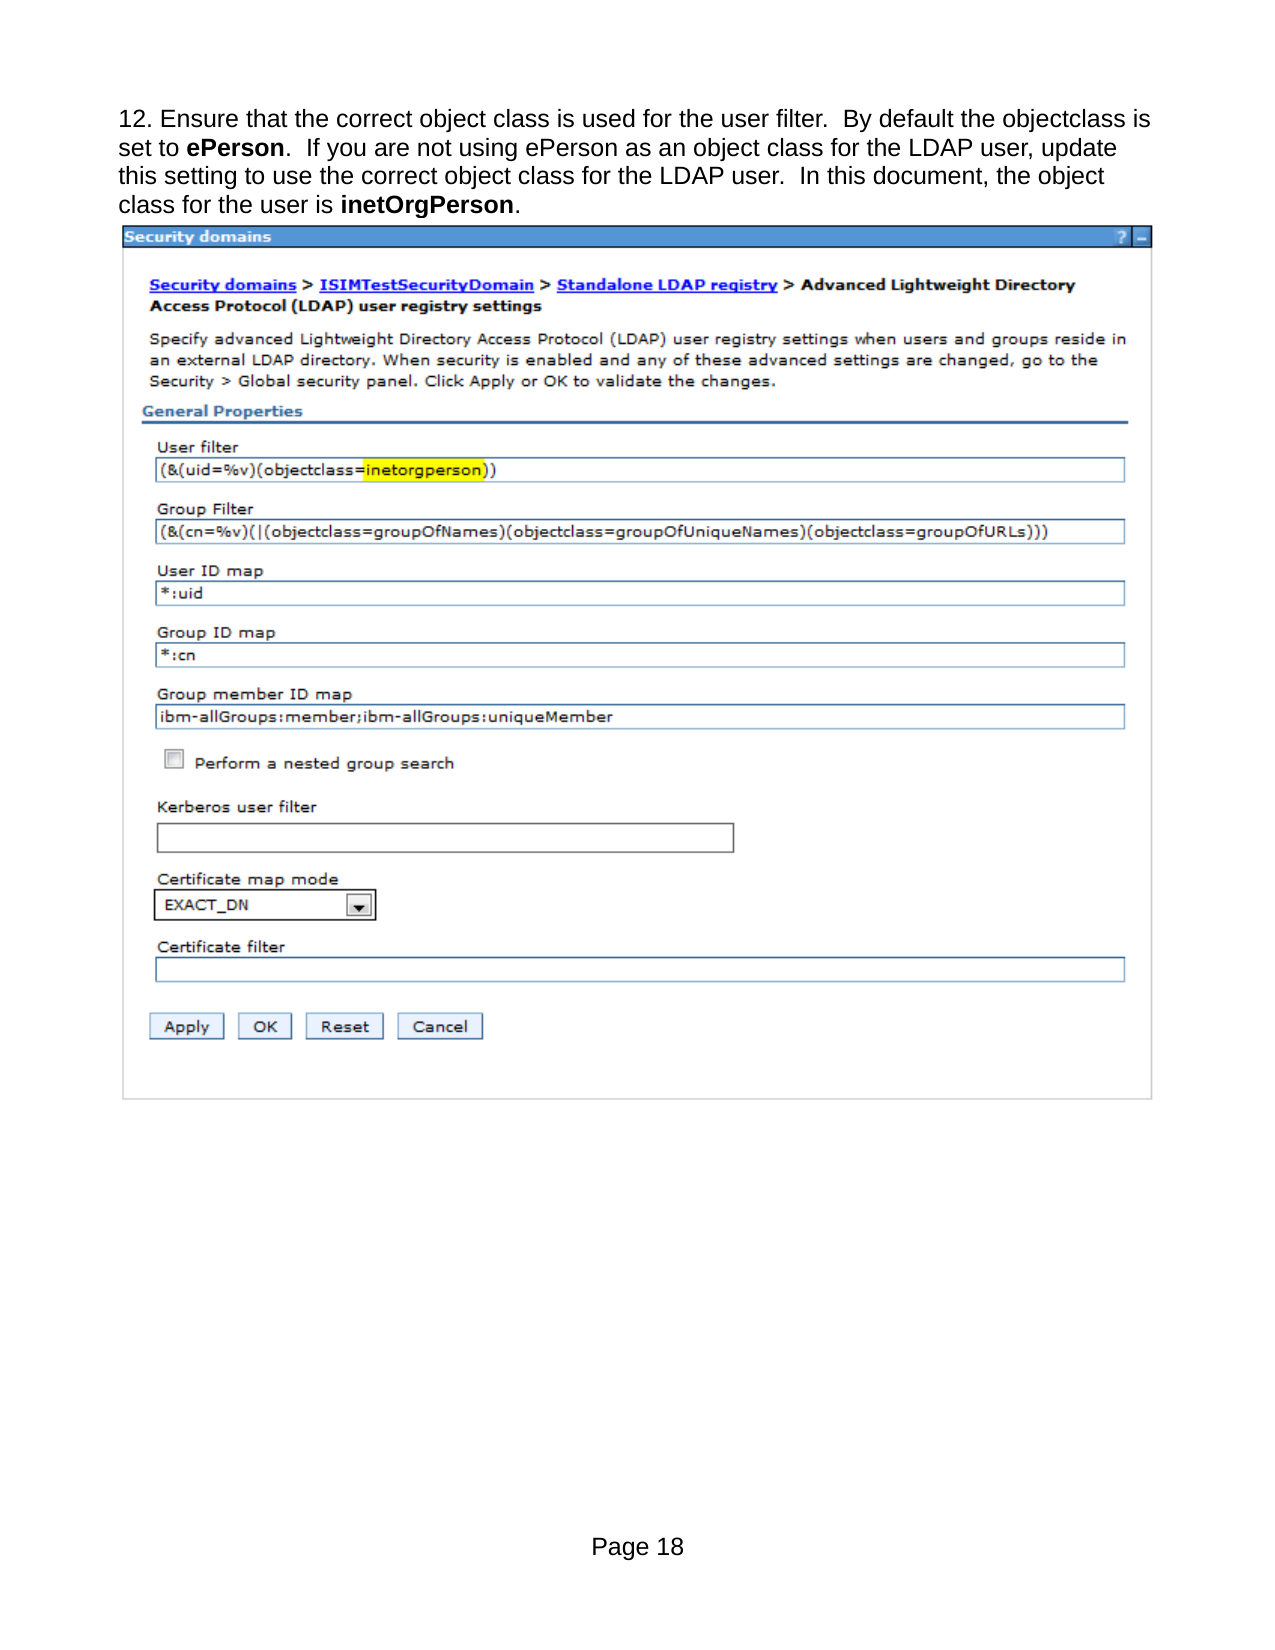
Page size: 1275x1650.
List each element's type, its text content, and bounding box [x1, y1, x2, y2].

text 12. Ensure that the correct object class is used for the user filter. By default the objectclass is set to ePerson. If you are not using ePerson as an object class for the LDAP user, update this setting to use the correct object class for the LDAP user. In this document, the object class for the user is inetOrgPerson. [118, 104, 1157, 218]
